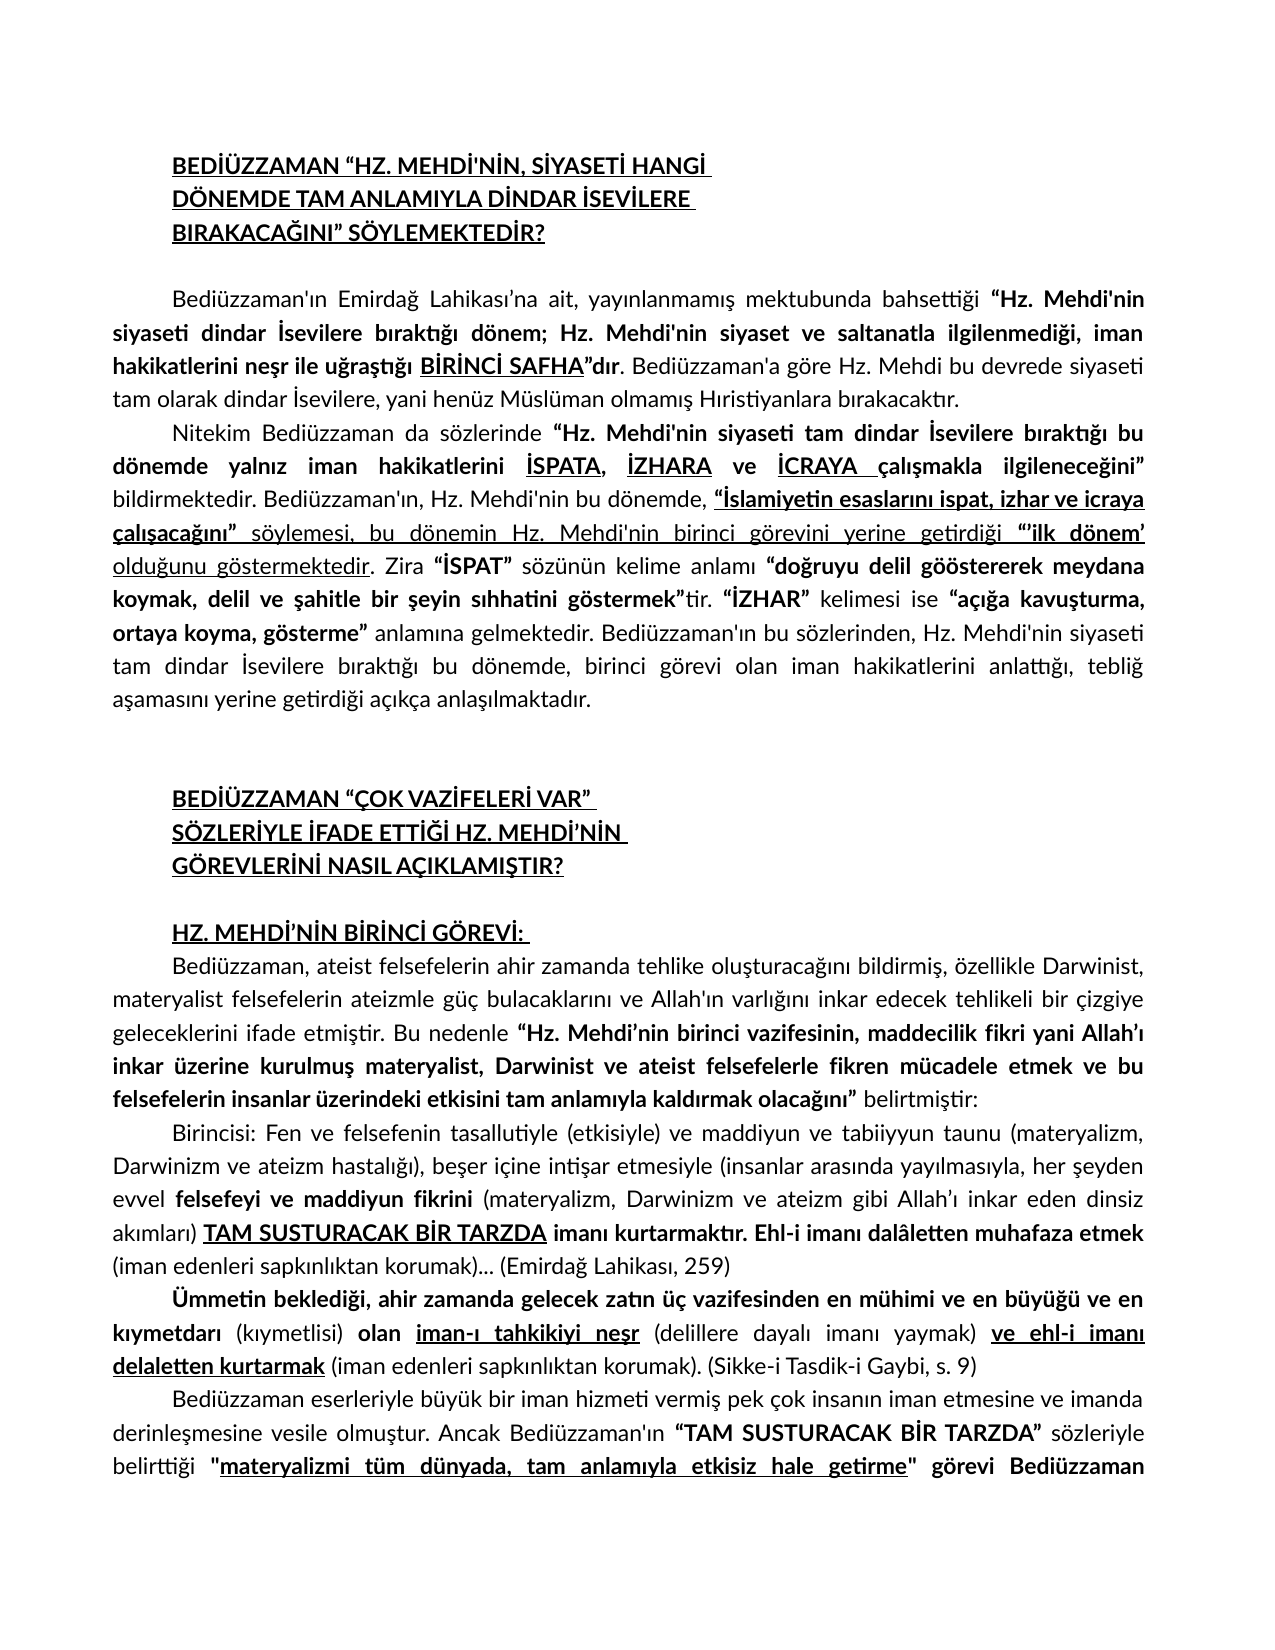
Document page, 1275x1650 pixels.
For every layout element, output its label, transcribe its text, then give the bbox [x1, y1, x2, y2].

text GÖREVLERİNİ NASIL AÇIKLAMIŞTIR? [112, 848, 1145, 881]
text Bedİüzzaman “Hz. Mehdİ'nİn, sİyasetİ hangİ [112, 148, 1145, 181]
text Bediüzzaman, ateist felsefelerin ahir zamanda tehlike oluşturacağını bildirmiş, özellikle Darwinist, materyalist felsefelerin ateizmle güç bulacaklarını ve Allah'ın varlığını inkar edecek tehlikeli bir çizgiye geleceklerini ifade etmiştir. Bu nedenle “Hz. Mehdi’nin birinci vazifesinin, maddecilik fikri yani Allah’ı inkar üzerine kurulmuş materyalist, Darwinist ve ateist felsefelerle fikren mücadele etmek ve bu felsefelerin insanlar üzerindeki etkisini tam anlamıyla kaldırmak olacağını” belirtmiştir: [112, 948, 1145, 1114]
text HZ. MEHDİ’NİN BİRİNCİ GÖREVİ: [112, 914, 1145, 948]
text Bediüzzaman'ın Emirdağ Lahikası’na ait, yayınlanmamış mektubunda bahsettiği “Hz. Mehdi'nin siyaseti dindar İsevilere bıraktığı dönem; Hz. Mehdi'nin siyaset ve saltanatla ilgilenmediği, iman hakikatlerini neşr ile uğraştığı bİrİncİ safha”dır. Bediüzzaman'a göre Hz. Mehdi bu devrede siyaseti tam olarak dindar İsevilere, yani henüz Müslüman olmamış Hıristiyanlara bırakacaktır. [112, 281, 1145, 414]
text Ümmetin beklediği, ahir zamanda gelecek zatın üç vazifesinden en mühimi ve en büyüğü ve en kıymetdarı (kıymetlisi) olan iman-ı tahkikiyi neşr (delillere dayalı imanı yaymak) ve ehl-i imanı delaletten kurtarmak (iman edenleri sapkınlıktan korumak). (Sikke-i Tasdik-i Gaybi, s. 9) [112, 1281, 1145, 1381]
text Nitekim Bediüzzaman da sözlerinde “Hz. Mehdi'nin siyaseti tam dindar İsevilere bıraktığı bu dönemde yalnız iman hakikatlerini İspata, İzhara ve İcraya çalışmakla ilgileneceğini” bildirmektedir. Bediüzzaman'ın, Hz. Mehdi'nin bu dönemde, “İslamiyetin esaslarını ispat, izhar ve icraya çalışacağını” söylemesi, bu dönemin Hz. Mehdi'nin birinci görevini yerine getirdiği “’ilk dönem’ [112, 414, 1145, 542]
text Birincisi: Fen ve felsefenin tasallutiyle (etkisiyle) ve maddiyun ve tabiiyyun taunu (materyalizm, Darwinizm ve ateizm hastalığı), beşer içine intişar etmesiyle (insanlar arasında yayılmasıyla, her şeyden evvel felsefeyi ve maddiyun fikrini (materyalizm, Darwinizm ve ateizm gibi Allah’ı inkar eden dinsiz akımları) tam susturacak bİr tarzda imanı kurtarmaktır. Ehl-i imanı dalâletten muhafaza etmek (iman edenleri sapkınlıktan korumak)... (Emirdağ Lahikası, 259) [112, 1114, 1145, 1281]
text Bediüzzaman eserleriyle büyük bir iman hizmeti vermiş pek çok insanın iman etmesine ve imanda derinleşmesine vesile olmuştur. Ancak Bediüzzaman'ın “tam susturacak bİr tarzda” sözleriyle belirttiği "materyalizmi tüm dünyada, tam anlamıyla etkisiz hale getirme" görevi Bediüzzaman [112, 1381, 1145, 1481]
text SÖZLERİYLE İFADE ETTİĞİ HZ. MEHDİ’NİN [112, 814, 1145, 848]
text BEDİÜZZAMAN “ÇOK VAZİFELERİ VAR” [112, 781, 1145, 814]
text olduğunu göstermektedir. Zira “İspat” sözünün kelime anlamı “doğruyu delil gööstererek meydana koymak, delil ve şahitle bir şeyin sıhhatini göstermek”tir. “İzhar” kelimesi ise “açığa kavuşturma, ortaya koyma, gösterme” anlamına gelmektedir. Bediüzzaman'ın bu sözlerinden, Hz. Mehdi'nin siyaseti tam dindar İsevilere bıraktığı bu dönemde, birinci görevi olan iman hakikatlerini anlattığı, tebliğ aşamasını yerine getirdiği açıkça anlaşılmaktadır. [112, 543, 1145, 714]
text dönemde tam anlamIyla dİndar İsevİlere [112, 181, 1145, 214]
text bIrakacaĞInI” söylemektedİr? [112, 214, 1145, 248]
